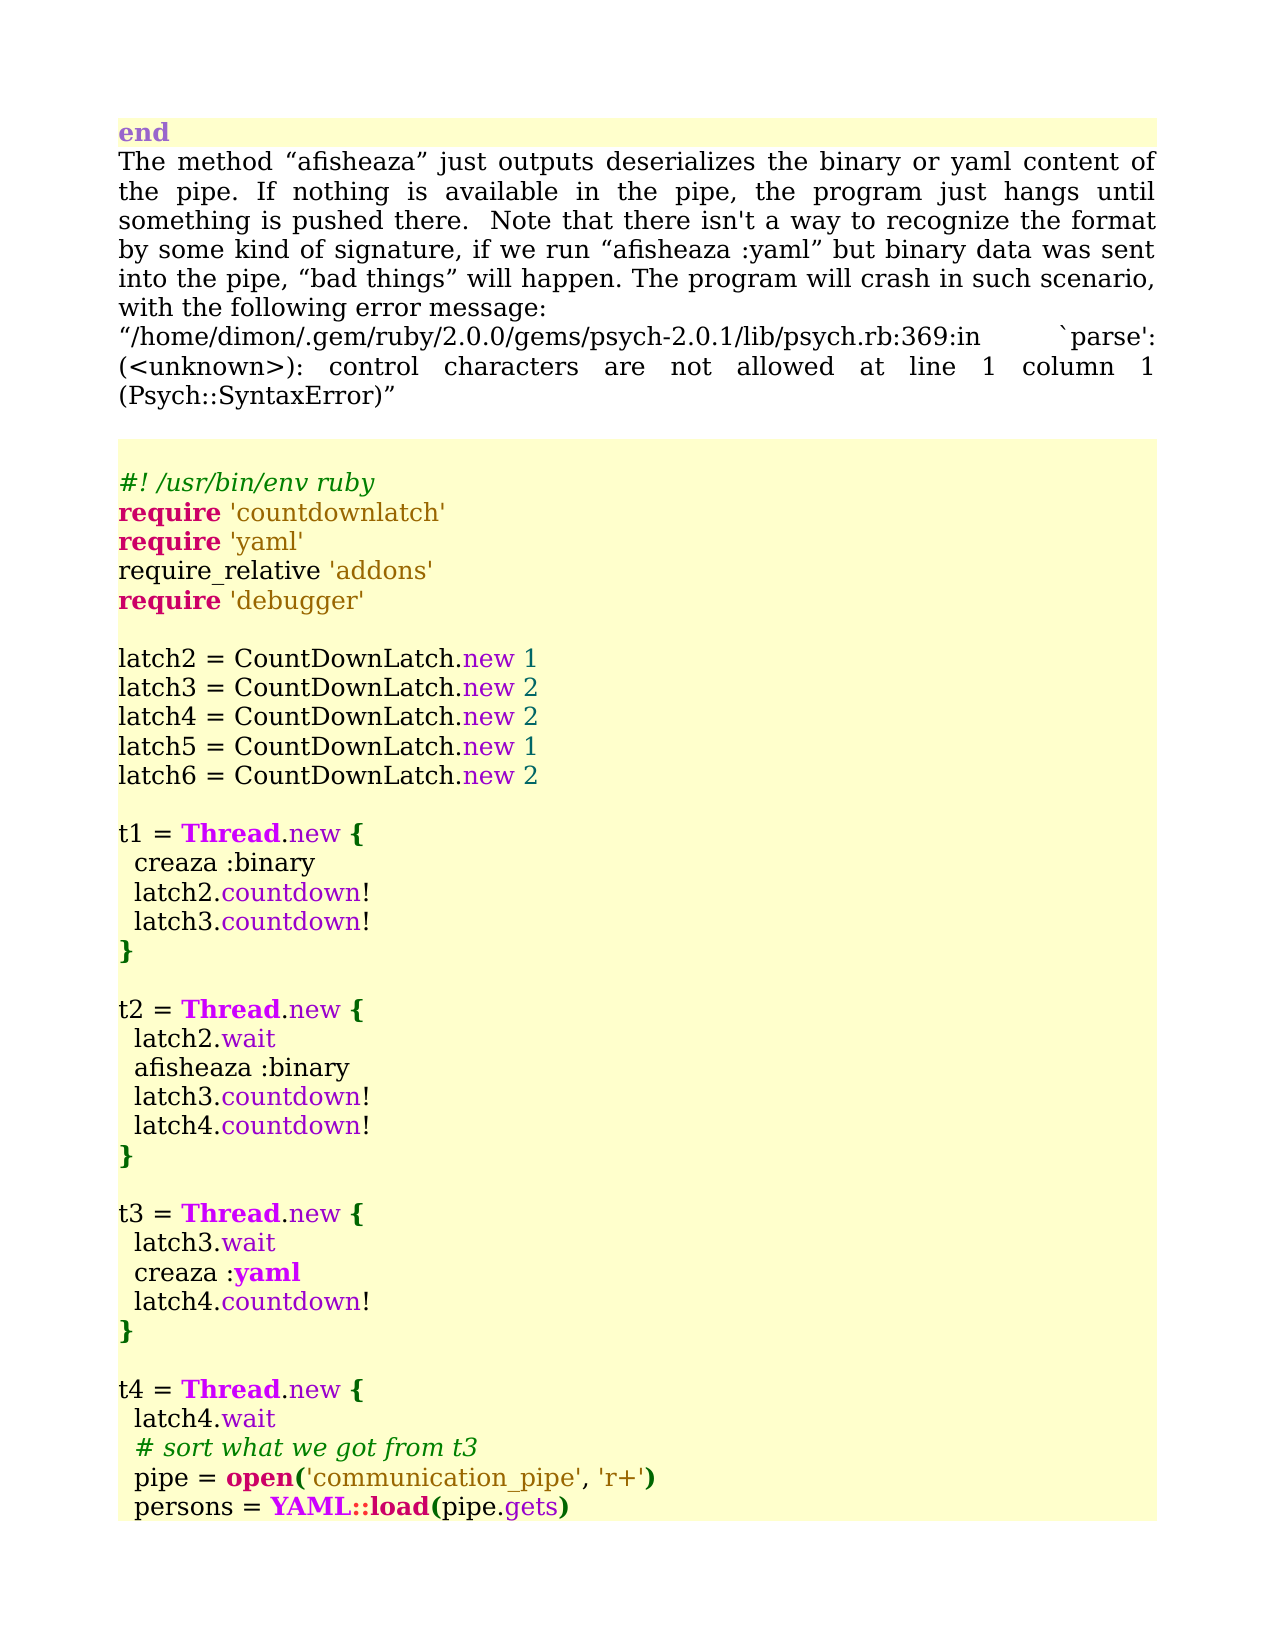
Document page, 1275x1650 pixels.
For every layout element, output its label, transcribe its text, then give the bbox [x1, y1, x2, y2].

text latch5 = CountDownLatch.new 1 [118, 732, 1157, 761]
text } [118, 1316, 1157, 1346]
text require_relative 'addons' [118, 556, 1157, 586]
text latch2 = CountDownLatch.new 1 [118, 644, 1157, 673]
text t4 = Thread.new { [118, 1375, 1157, 1404]
text require 'yaml' [118, 527, 1157, 556]
text The method “afisheaza” just outputs deserializes the binary or yaml content of the pipe. If nothing is available in the pipe, the program just hangs until something is pushed there. Note that there isn't a way to recognize the format by some kind of signature, if we run “afisheaza :yaml” but binary data was sent into the pipe, “bad things” will happen. The program will crash in such scenario, with the following error message: [118, 147, 1157, 322]
text #! /usr/bin/env ruby [118, 468, 1157, 498]
text creaza :yaml [118, 1258, 1157, 1287]
text # sort what we got from t3 [118, 1433, 1157, 1462]
text “/home/dimon/.gem/ruby/2.0.0/gems/psych-2.0.1/lib/psych.rb:369:in `parse': (<unknown>): control characters are not allowed at line 1 column 1 (Psych::SyntaxError)” [118, 322, 1157, 410]
text } [118, 1141, 1157, 1170]
text afisheaza :binary [118, 1053, 1157, 1082]
text t1 = Thread.new { [118, 819, 1157, 848]
text } [118, 936, 1157, 965]
text latch3.countdown! [118, 1082, 1157, 1111]
text latch4 = CountDownLatch.new 2 [118, 702, 1157, 732]
text pipe = open('communication_pipe', 'r+') [118, 1462, 1157, 1492]
text persons = YAML::load(pipe.gets) [118, 1492, 1157, 1521]
text latch6 = CountDownLatch.new 2 [118, 761, 1157, 790]
text latch3 = CountDownLatch.new 2 [118, 673, 1157, 702]
text latch4.countdown! [118, 1111, 1157, 1141]
text latch4.wait [118, 1404, 1157, 1433]
text t3 = Thread.new { [118, 1199, 1157, 1228]
text end [118, 118, 1157, 147]
text latch2.countdown! [118, 878, 1157, 907]
text latch4.countdown! [118, 1287, 1157, 1316]
text creaza :binary [118, 848, 1157, 878]
text latch2.wait [118, 1024, 1157, 1053]
text require 'debugger' [118, 586, 1157, 615]
text require 'countdownlatch' [118, 498, 1157, 527]
text t2 = Thread.new { [118, 994, 1157, 1024]
text latch3.wait [118, 1228, 1157, 1258]
text latch3.countdown! [118, 907, 1157, 936]
